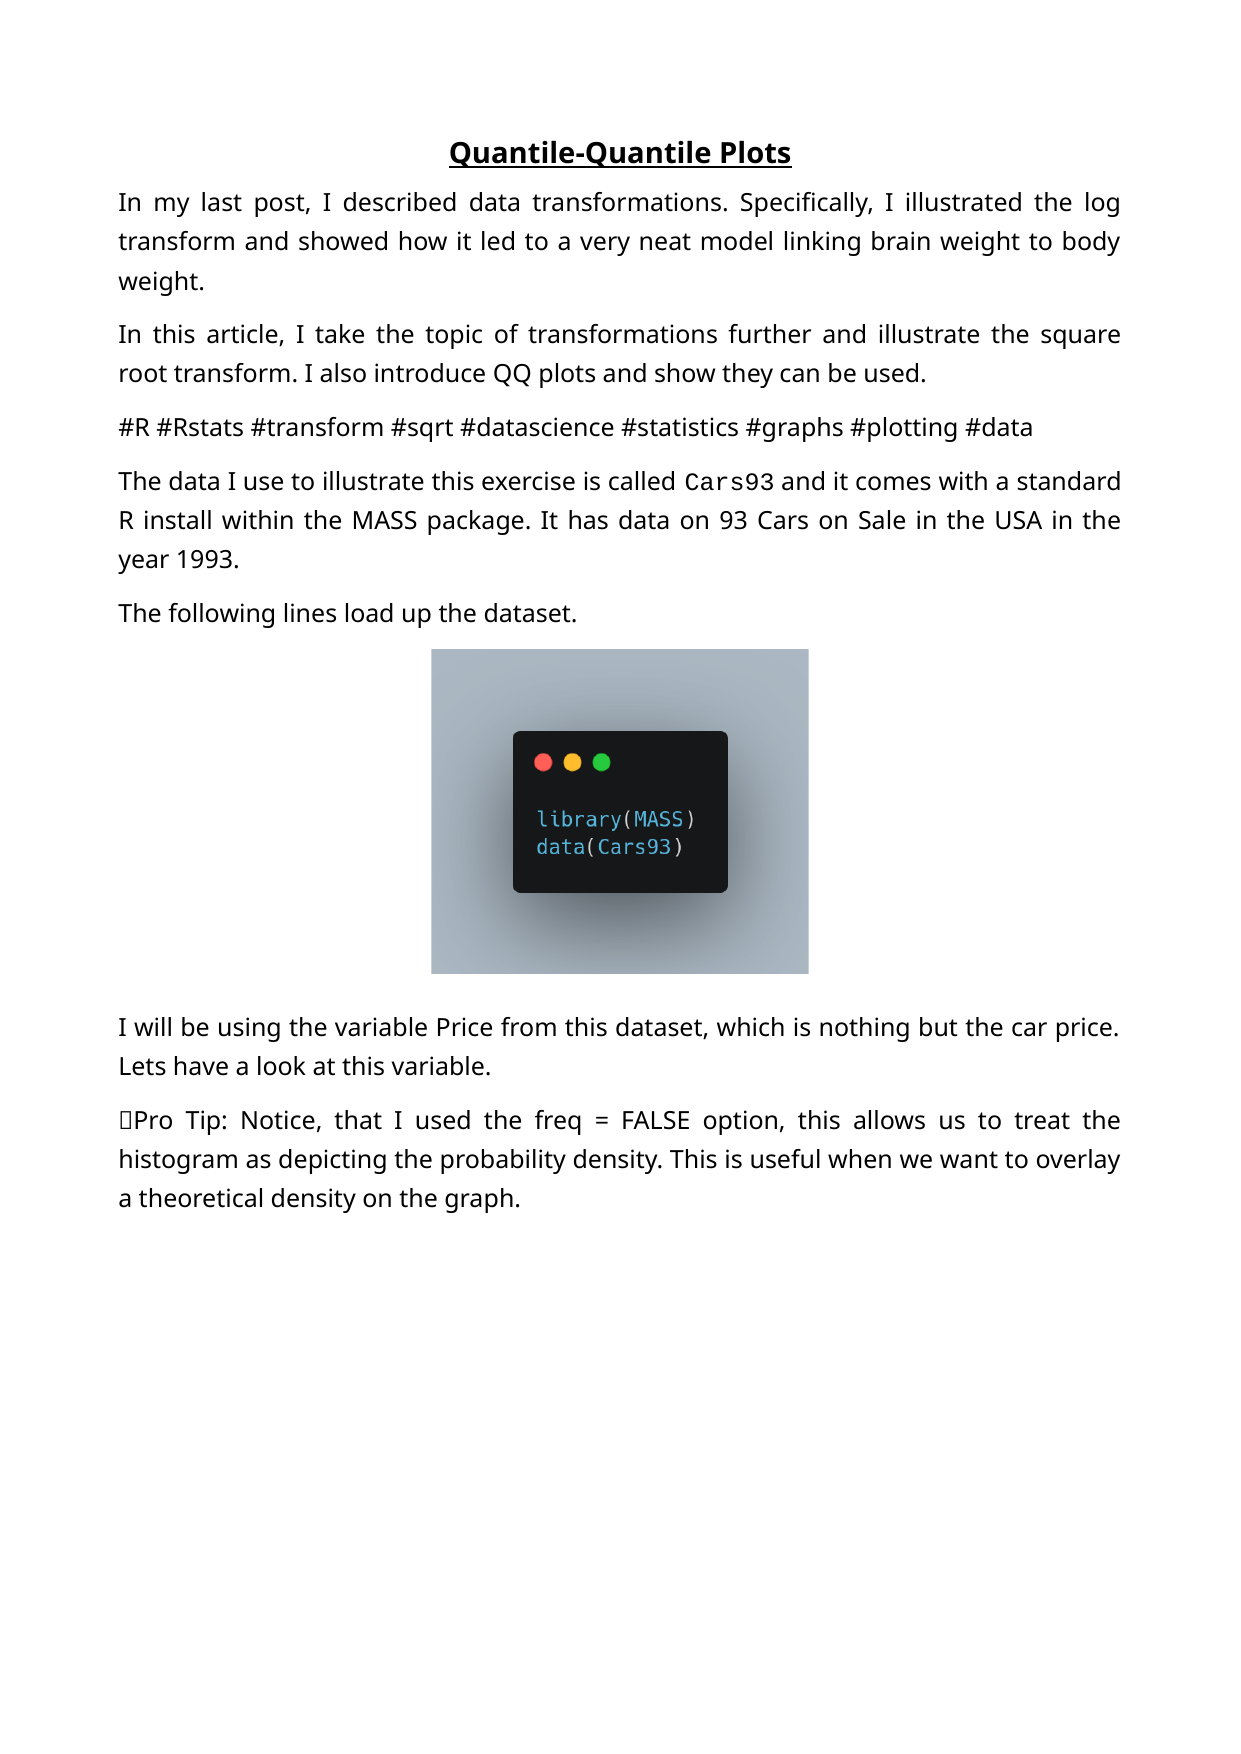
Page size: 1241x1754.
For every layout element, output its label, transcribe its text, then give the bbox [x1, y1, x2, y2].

text In my last post, I described data transformations. Specifically, I illustrated the log transform and showed how it led to a very neat model linking brain weight to body weight. [118, 185, 1122, 297]
text I will be using the variable Price from this dataset, which is nothing but the car price. Lets have a look at this variable. [118, 1010, 1122, 1083]
text The following lines load up the dataset. [118, 596, 1122, 630]
text #R #Rstats #transform #sqrt #datascience #statistics #graphs #plotting #data [118, 410, 1122, 444]
text The data I use to illustrate this exercise is called Cars93 and it comes with a standard R install within the MASS package. It has data on 93 Cars on Sale in the USA in the year 1993. [118, 464, 1122, 576]
text 💡Pro Tip: Notice, that I used the freq = FALSE option, this allows us to treat the histogram as depicting the probability density. This is useful when we want to overlay a theoretical density on the graph. [118, 1103, 1122, 1215]
text In this article, I take the topic of transformations further and illustrate the square root transform. I also introduce QQ plots and show they can be used. [118, 317, 1122, 390]
subtitle Quantile-Quantile Plots [118, 133, 1122, 172]
picture [431, 649, 809, 974]
